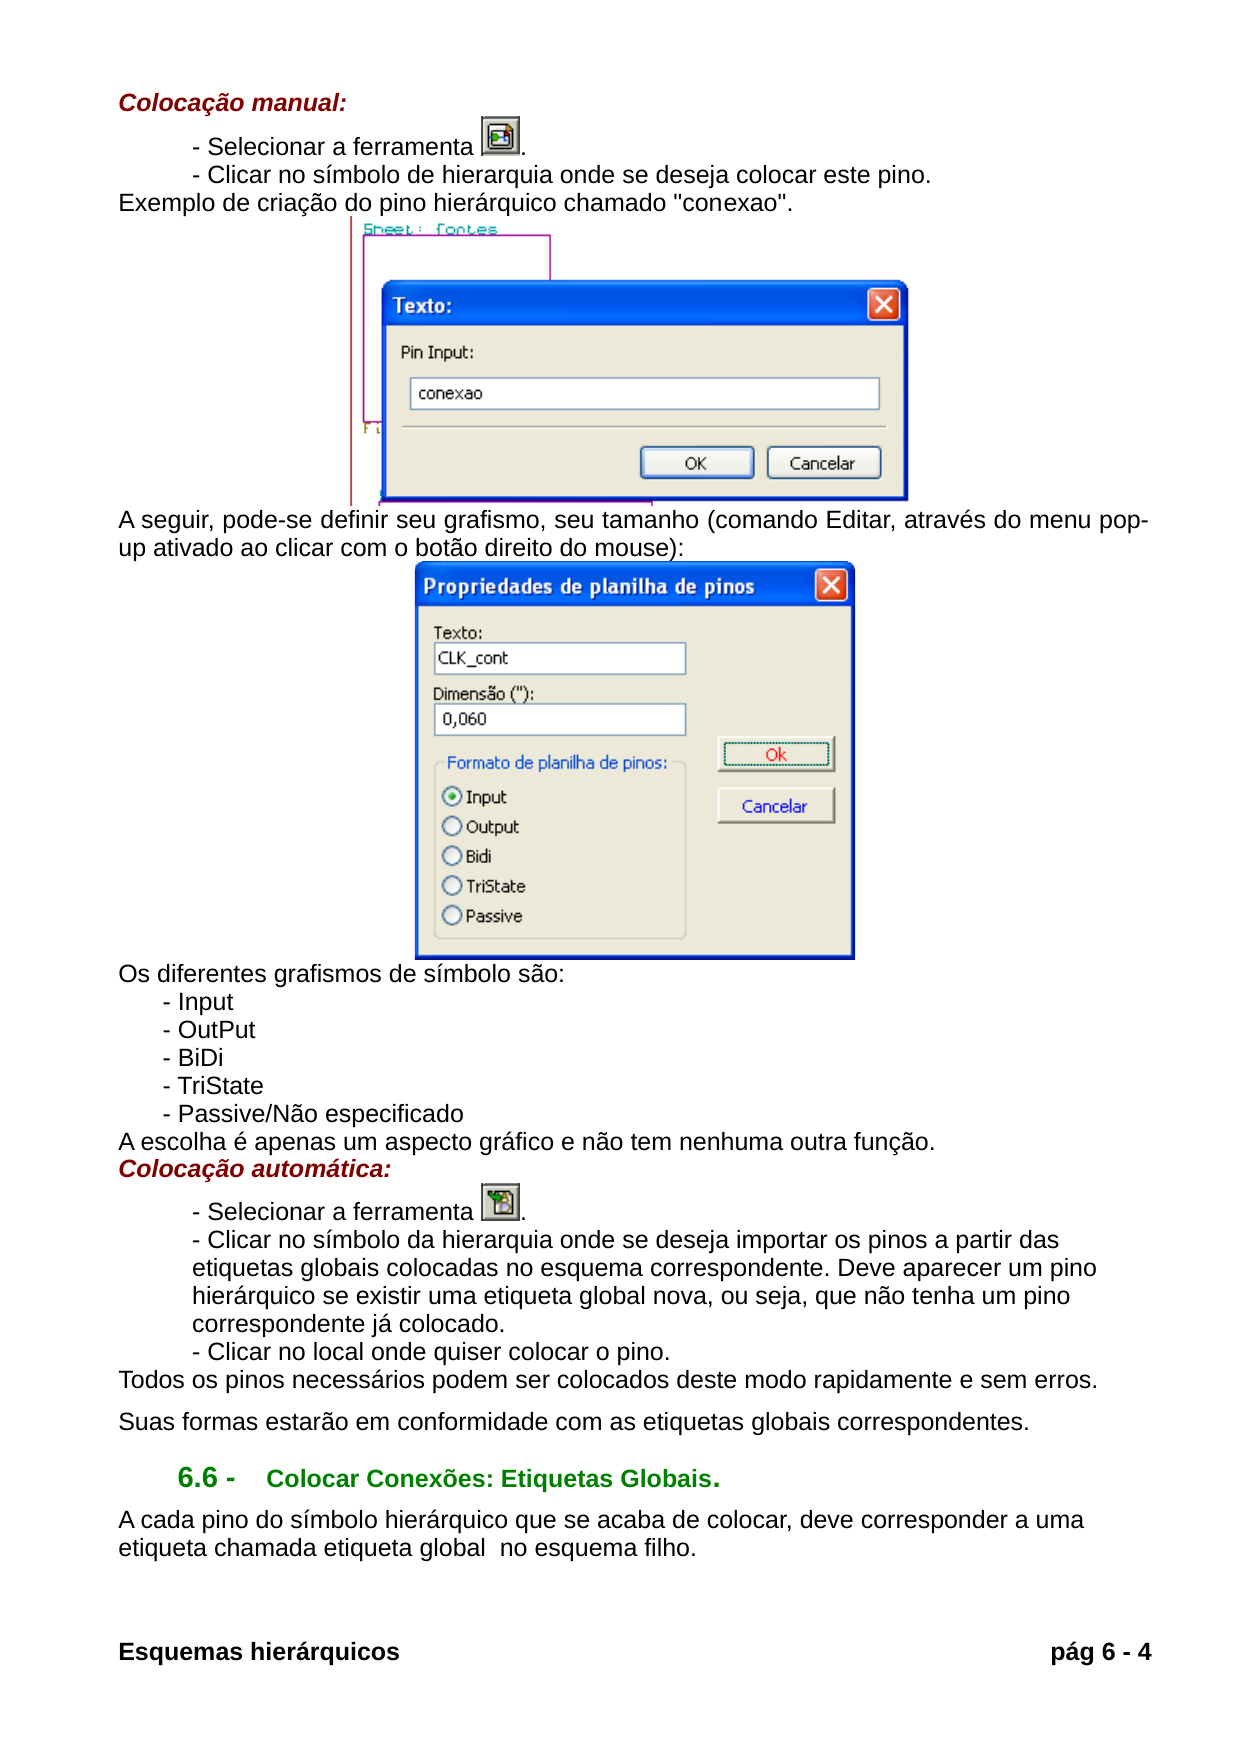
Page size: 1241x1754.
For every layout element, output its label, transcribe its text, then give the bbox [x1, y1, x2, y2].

text A cada pino do símbolo hierárquico que se acaba de colocar, deve corresponder a uma etiqueta chamada etiqueta global no esquema filho. [118, 1505, 1152, 1561]
subtitle Colocar Conexões: Etiquetas Globais. [177, 1461, 1152, 1494]
picture [414, 561, 856, 960]
text A escolha é apenas um aspecto gráfico e não tem nenhuma outra função. [118, 1127, 1152, 1155]
picture [481, 116, 520, 156]
text - Clicar no símbolo da hierarquia onde se deseja importar os pinos a partir das etiquetas globais colocadas no esquema correspondente. Deve aparecer um pino hierárquico se existir uma etiqueta global nova, ou seja, que não tenha um pino correspondente já colocado. [192, 1226, 1152, 1338]
text Exemplo de criação do pino hierárquico chamado "conexao". [118, 189, 1152, 217]
text Colocação manual: [118, 88, 1152, 116]
text - Clicar no símbolo de hierarquia onde se deseja colocar este pino. [192, 161, 1152, 189]
text - OutPut [162, 1016, 1152, 1044]
text Colocação automática: [118, 1155, 1152, 1183]
text - Selecionar a ferramenta . [192, 116, 1152, 161]
text - Clicar no local onde quiser colocar o pino. [192, 1338, 1152, 1366]
text - Input [162, 988, 1152, 1016]
text - Passive/Não especificado [162, 1099, 1152, 1127]
picture [481, 1183, 520, 1221]
text - Selecionar a ferramenta . [192, 1183, 1152, 1226]
text - BiDi [162, 1044, 1152, 1072]
text Todos os pinos necessários podem ser colocados deste modo rapidamente e sem erros. Suas formas estarão em conformidade com as etiquetas globais correspondentes. [118, 1366, 1152, 1435]
text A seguir, pode-se definir seu grafismo, seu tamanho (comando Editar, através do menu pop-up ativado ao clicar com o botão direito do mouse): [118, 506, 1152, 561]
text - TriState [162, 1072, 1152, 1099]
text Os diferentes grafismos de símbolo são: [118, 960, 1152, 988]
picture [349, 216, 920, 506]
